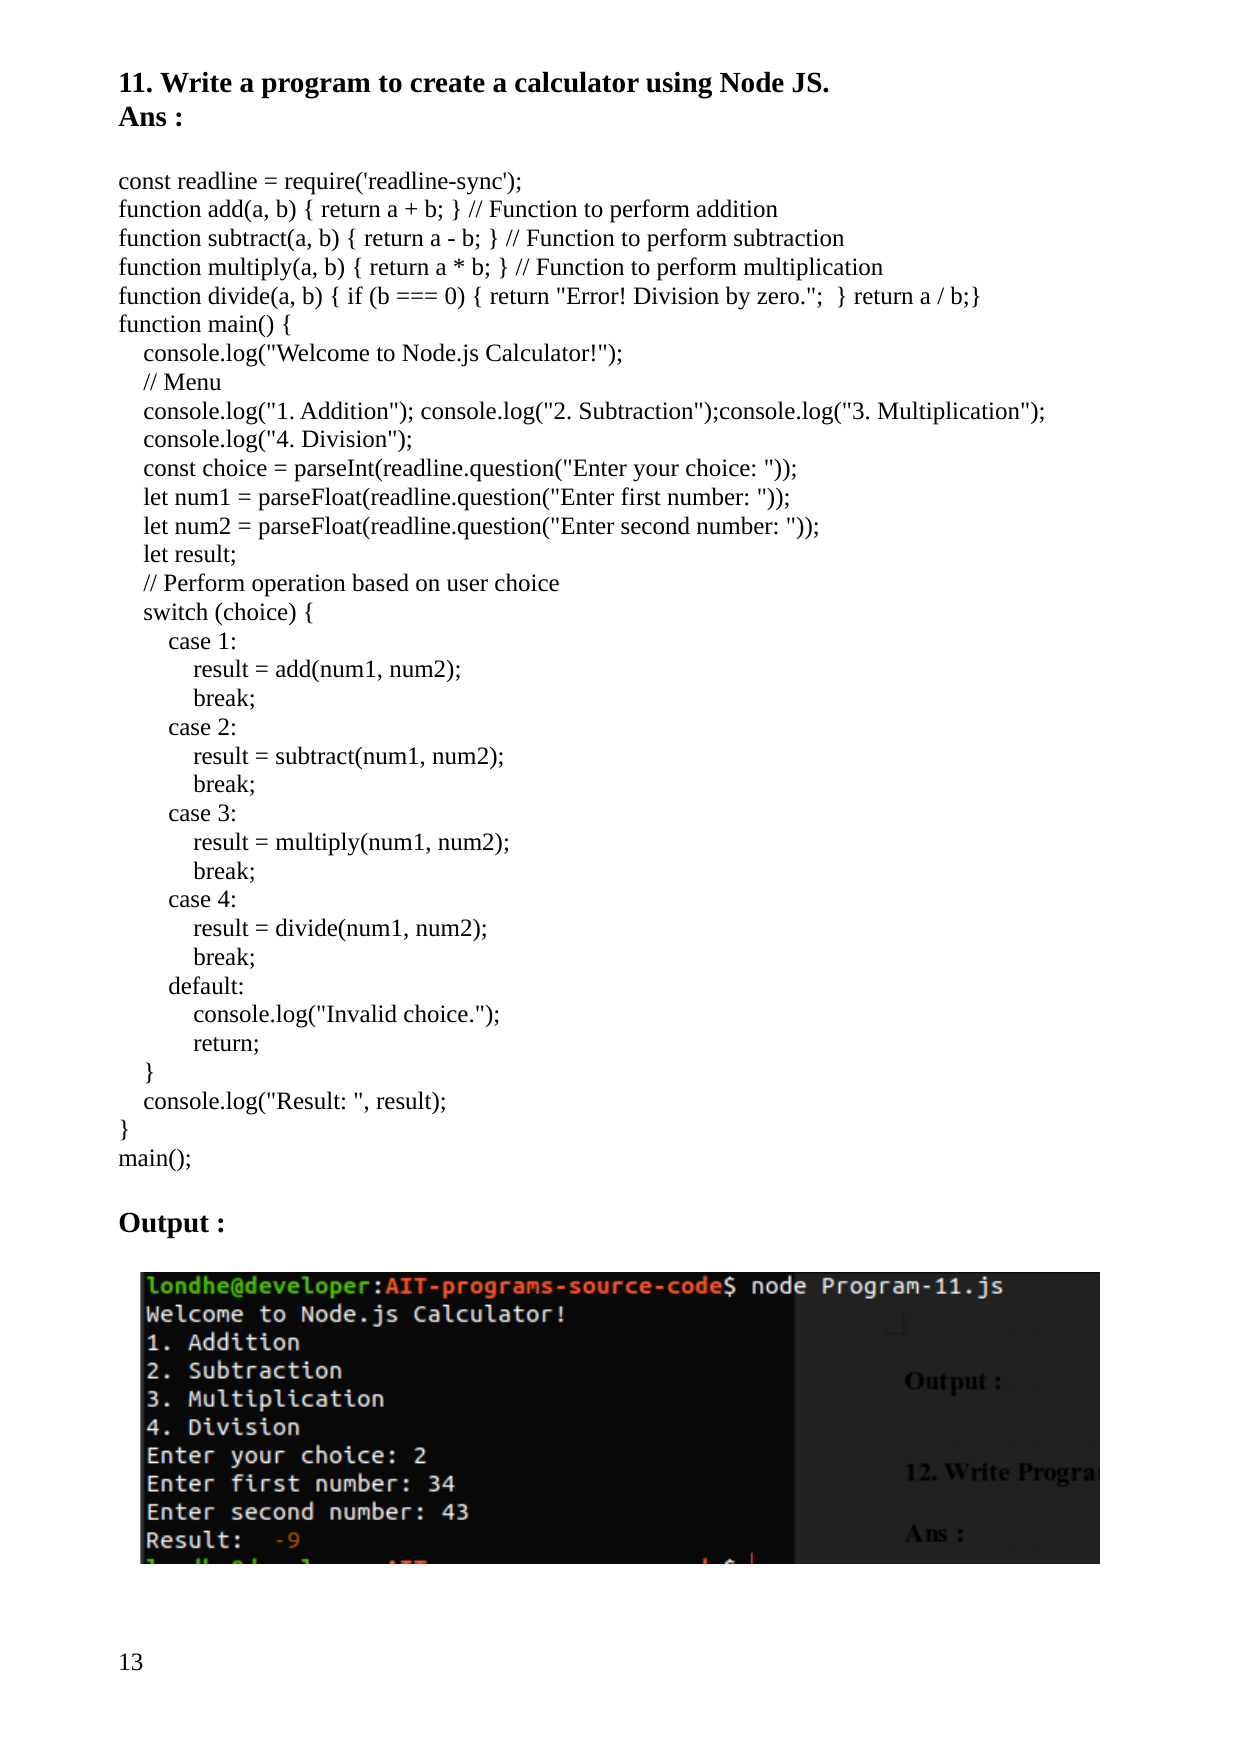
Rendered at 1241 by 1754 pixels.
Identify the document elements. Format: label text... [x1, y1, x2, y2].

text function multiply(a, b) { return a * b; } // Function to perform multiplication [118, 252, 1122, 281]
text function divide(a, b) { if (b === 0) { return "Error! Division by zero."; } return a / b;} [118, 281, 1122, 309]
text let num1 = parseFloat(readline.question("Enter first number: ")); [118, 482, 1122, 511]
text function add(a, b) { return a + b; } // Function to perform addition [118, 194, 1122, 223]
text console.log("1. Addition"); console.log("2. Subtraction");console.log("3. Multiplication"); [118, 396, 1122, 424]
text case 3: [118, 798, 1122, 827]
text result = add(num1, num2); [118, 654, 1122, 683]
text break; [118, 683, 1122, 712]
text main(); [118, 1143, 1122, 1172]
text let num2 = parseFloat(readline.question("Enter second number: ")); [118, 511, 1122, 539]
text break; [118, 769, 1122, 798]
text case 4: [118, 884, 1122, 913]
text break; [118, 856, 1122, 884]
text function main() { [118, 309, 1122, 338]
text Output : [118, 1206, 1122, 1239]
text console.log("Result: ", result); [118, 1086, 1122, 1114]
picture [140, 1272, 1100, 1564]
text console.log("Welcome to Node.js Calculator!"); [118, 338, 1122, 367]
text console.log("Invalid choice."); [118, 999, 1122, 1028]
text // Menu [118, 367, 1122, 396]
text // Perform operation based on user choice [118, 568, 1122, 597]
text result = divide(num1, num2); [118, 913, 1122, 942]
text } [118, 1057, 1122, 1086]
text console.log("4. Division"); [118, 424, 1122, 453]
text let result; [118, 539, 1122, 568]
text return; [118, 1028, 1122, 1057]
text } [118, 1114, 1122, 1143]
text case 1: [118, 626, 1122, 654]
text Ans : [118, 99, 1122, 132]
text default: [118, 971, 1122, 999]
text break; [118, 942, 1122, 971]
text const choice = parseInt(readline.question("Enter your choice: ")); [118, 453, 1122, 482]
text result = subtract(num1, num2); [118, 741, 1122, 769]
text result = multiply(num1, num2); [118, 827, 1122, 856]
text function subtract(a, b) { return a - b; } // Function to perform subtraction [118, 223, 1122, 252]
text case 2: [118, 712, 1122, 741]
text 11. Write a program to create a calculator using Node JS. [118, 65, 1122, 99]
text const readline = require('readline-sync'); [118, 166, 1122, 194]
text switch (choice) { [118, 597, 1122, 626]
